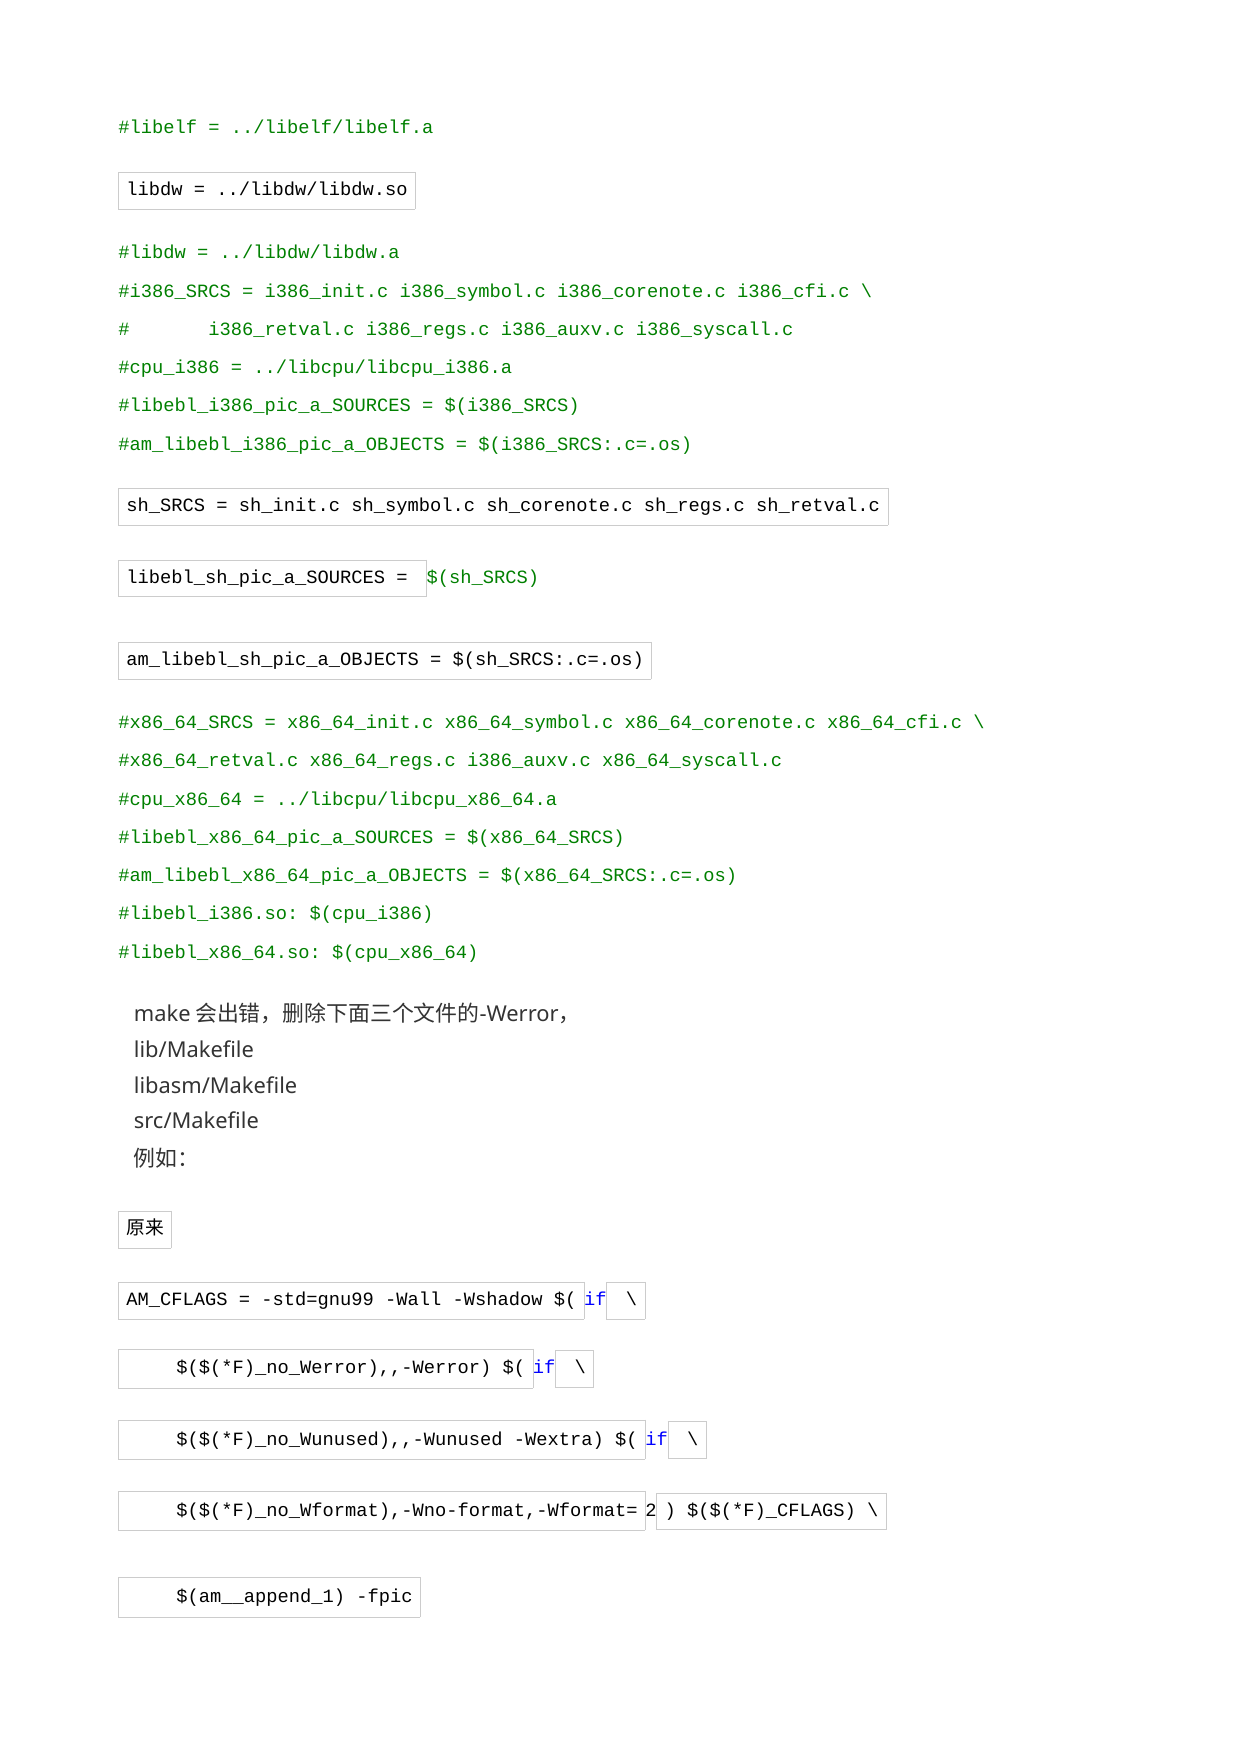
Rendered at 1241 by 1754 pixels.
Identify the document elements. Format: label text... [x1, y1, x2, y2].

text $($(*F)_no_Werror),,-Werror) $( [119, 1350, 533, 1388]
text #i386_SRCS = i386_init.c i386_symbol.c i386_corenote.c i386_cfi.c \ [118, 281, 1122, 303]
text #libebl_i386_pic_a_SOURCES = $(i386_SRCS) [118, 396, 1122, 417]
text #x86_64_SRCS = x86_64_init.c x86_64_symbol.c x86_64_corenote.c x86_64_cfi.c \ [118, 713, 1122, 734]
text #libebl_x86_64.so: $(cpu_x86_64) [118, 942, 1122, 964]
text #libebl_x86_64_pic_a_SOURCES = $(x86_64_SRCS) [118, 828, 1122, 849]
text [646, 1282, 1122, 1319]
text $(am__append_1) -fpic [119, 1578, 420, 1617]
text make会出错，删除下面三个文件的-Werror， lib/Makefile libasm/Makefile src/Makefile 例如： [134, 996, 1106, 1173]
text sh_SRCS = sh_init.c sh_symbol.c sh_corenote.c sh_regs.c sh_retval.c [119, 489, 888, 525]
text libdw = ../libdw/libdw.so [119, 173, 415, 209]
text #am_libebl_x86_64_pic_a_OBJECTS = $(x86_64_SRCS:.c=.os) [118, 866, 1122, 887]
text #libelf = ../libelf/libelf.a [118, 118, 1122, 139]
text #libdw = ../libdw/libdw.a [118, 243, 1122, 264]
text #cpu_i386 = ../libcpu/libcpu_i386.a [118, 358, 1122, 379]
text if \ [646, 1419, 1122, 1459]
text #libebl_i386.so: $(cpu_i386) [118, 904, 1122, 925]
text [416, 172, 1122, 209]
text libebl_sh_pic_a_SOURCES = [119, 561, 426, 596]
text if \ [534, 1348, 1122, 1388]
text \ [607, 1283, 645, 1319]
text $($(*F)_no_Wformat),-Wno-format,-Wformat= [119, 1492, 645, 1530]
text if [585, 1282, 606, 1319]
text 原来 [119, 1212, 171, 1248]
text $($(*F)_no_Wunused),,-Wunused -Wextra) $( [119, 1421, 645, 1459]
text # i386_retval.c i386_regs.c i386_auxv.c i386_syscall.c [118, 320, 1122, 341]
text #x86_64_retval.c x86_64_regs.c i386_auxv.c x86_64_syscall.c [118, 751, 1122, 772]
text am_libebl_sh_pic_a_OBJECTS = $(sh_SRCS:.c=.os) [119, 643, 651, 679]
text $(sh_SRCS) [427, 559, 1122, 597]
text [652, 642, 1122, 679]
text #cpu_x86_64 = ../libcpu/libcpu_x86_64.a [118, 789, 1122, 811]
text [889, 488, 1122, 525]
text [421, 1577, 1122, 1617]
text [172, 1211, 1122, 1248]
text #am_libebl_i386_pic_a_OBJECTS = $(i386_SRCS:.c=.os) [118, 434, 1122, 456]
text 2) $($(*F)_CFLAGS) \ [646, 1491, 1122, 1530]
text AM_CFLAGS = -std=gnu99 -Wall -Wshadow $( [119, 1283, 584, 1319]
